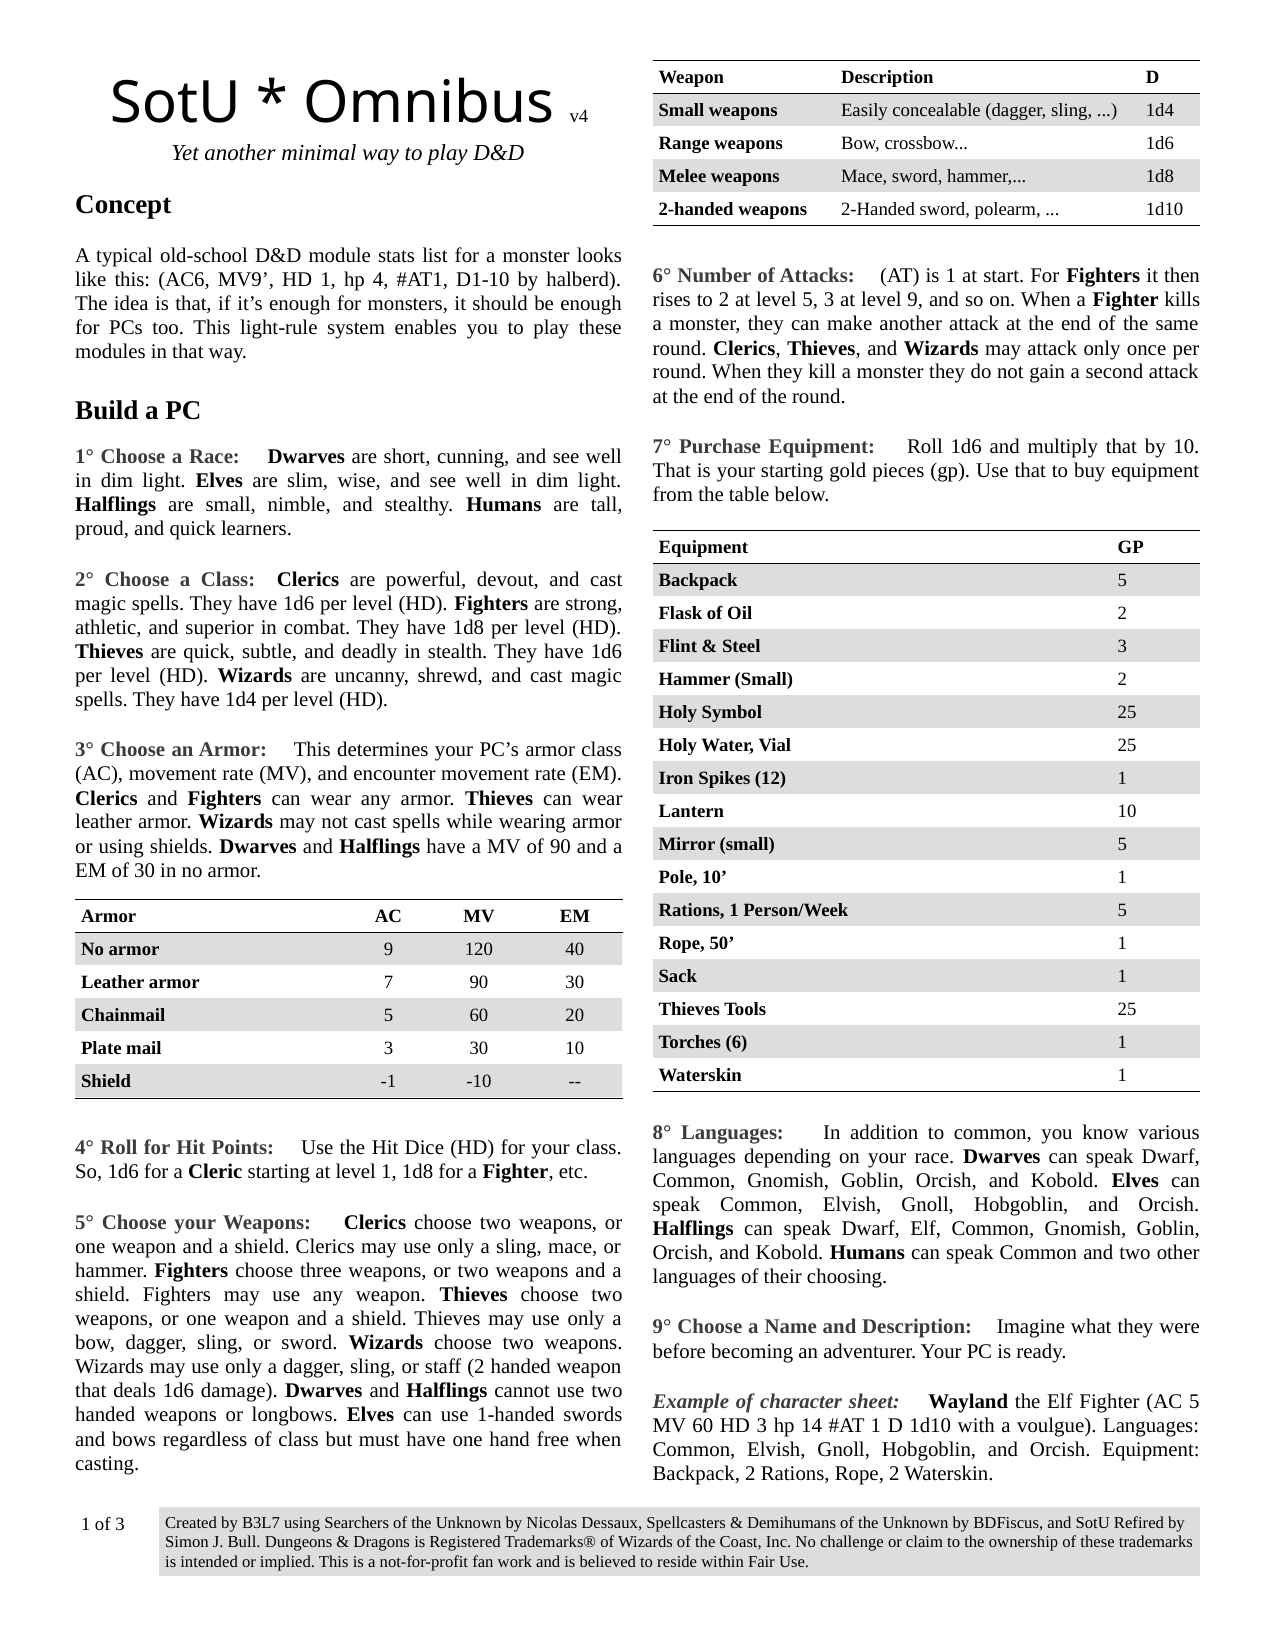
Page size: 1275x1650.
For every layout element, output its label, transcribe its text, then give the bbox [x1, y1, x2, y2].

table_cell 7 [346, 965, 431, 998]
table_cell 5 [1112, 564, 1200, 596]
table_cell Plate mail [75, 1031, 346, 1064]
table_cell Sack [653, 959, 1112, 992]
table_cell Pole, 10’ [653, 860, 1112, 893]
table_cell 2-handed weapons [653, 192, 835, 225]
table_cell 20 [527, 998, 622, 1031]
table_cell 5 [1112, 893, 1200, 926]
table_cell 9 [346, 933, 431, 965]
text 2° Choose a Class: Clerics are powerful, devout, and cast magic spells. They have 1d6 per level (HD). Fighters are strong, athletic, and superior in combat. They have 1d8 per level (HD). Thieves are quick, subtle, and deadly in stealth. They have 1d6 per level (HD). Wizards are uncanny, shrewd, and cast magic spells. They have 1d4 per level (HD). [75, 566, 622, 711]
table_cell 120 [431, 933, 527, 965]
table_cell 10 [527, 1031, 622, 1064]
table_cell Holy Water, Vial [653, 728, 1112, 761]
table_cell 1 [1112, 1025, 1200, 1058]
table_header D [1140, 61, 1200, 93]
table_cell Rope, 50’ [653, 926, 1112, 959]
text A typical old-school D&D module stats list for a monster looks like this: (AC6, MV9’, HD 1, hp 4, #AT1, D1-10 by halberd). The idea is that, if it’s enough for monsters, it should be enough for PCs too. This light-rule system enables you to play these modules in that way. [75, 243, 622, 363]
text 8° Languages: In addition to common, you know various languages depending on your race. Dwarves can speak Dwarf, Common, Gnomish, Goblin, Orcish, and Kobold. Elves can speak Common, Elvish, Gnoll, Hobgoblin, and Orcish. Halflings can speak Dwarf, Elf, Common, Gnomish, Goblin, Orcish, and Kobold. Humans can speak Common and two other languages of their choosing. [652, 1119, 1200, 1288]
table_cell 1 [1112, 1058, 1200, 1091]
table_cell Small weapons [653, 94, 835, 126]
text 1° Choose a Race: Dwarves are short, cunning, and see well in dim light. Elves are slim, wise, and see well in dim light. Halflings are small, nimble, and stealthy. Humans are tall, proud, and quick learners. [75, 444, 622, 540]
subtitle Yet another minimal way to play D&D [75, 139, 622, 166]
table_cell 1 [1112, 860, 1200, 893]
text Example of character sheet: Wayland the Elf Fighter (AC 5 MV 60 HD 3 hp 14 #AT 1 D 1d10 with a voulgue). Languages: Common, Elvish, Gnoll, Hobgoblin, and Orcish. Equipment: Backpack, 2 Rations, Rope, 2 Waterskin. [652, 1389, 1200, 1485]
text 6° Number of Attacks: (AT) is 1 at start. For Fighters it then rises to 2 at level 5, 3 at level 9, and so on. When a Fighter kills a monster, they can make another attack at the end of the same round. Clerics, Thieves, and Wizards may attack only once per round. When they kill a monster they do not gain a second attack at the end of the round. [652, 263, 1200, 408]
table_cell 25 [1112, 728, 1200, 761]
table_cell Bow, crossbow... [835, 126, 1140, 159]
table_cell Iron Spikes (12) [653, 761, 1112, 794]
table_cell 1 [1112, 761, 1200, 794]
table_cell Torches (6) [653, 1025, 1112, 1058]
table_header EM [527, 900, 622, 932]
table_cell -10 [431, 1064, 527, 1097]
table_cell No armor [75, 933, 346, 965]
title SotU * Omnibus v4 [75, 60, 622, 139]
table_header Armor [75, 900, 346, 932]
text 3° Choose an Armor: This determines your PC’s armor class (AC), movement rate (MV), and encounter movement rate (EM). Clerics and Fighters can wear any armor. Thieves can wear leather armor. Wizards may not cast spells while wearing armor or using shields. Dwarves and Halflings have a MV of 90 and a EM of 30 in no armor. [75, 737, 622, 882]
text Concept [75, 175, 622, 224]
table_cell 3 [346, 1031, 431, 1064]
text 9° Choose a Name and Description: Imagine what they were before becoming an adventurer. Your PC is ready. [652, 1314, 1200, 1363]
table_cell Melee weapons [653, 159, 835, 192]
table_cell 1 [1112, 926, 1200, 959]
text 7° Purchase Equipment: Roll 1d6 and multiply that by 10. That is your starting gold pieces (gp). Use that to buy equipment from the table below. [652, 434, 1200, 506]
table_cell 40 [527, 933, 622, 965]
table_cell 60 [431, 998, 527, 1031]
table_cell Shield [75, 1064, 346, 1097]
table_cell Hammer (Small) [653, 662, 1112, 695]
table_cell Thieves Tools [653, 992, 1112, 1025]
table_cell Flask of Oil [653, 596, 1112, 629]
table_header Description [835, 61, 1140, 93]
table_header GP [1112, 531, 1200, 563]
table_cell 1 [1112, 959, 1200, 992]
table_cell Backpack [653, 564, 1112, 596]
text 5° Choose your Weapons: Clerics choose two weapons, or one weapon and a shield. Clerics may use only a sling, mace, or hammer. Fighters choose three weapons, or two weapons and a shield. Fighters may use any weapon. Thieves choose two weapons, or one weapon and a shield. Thieves may use only a bow, dagger, sling, or sword. Wizards choose two weapons. Wizards may use only a dagger, sling, or staff (2 handed weapon that deals 1d6 damage). Dwarves and Halflings cannot use two handed weapons or longbows. Elves can use 1-handed swords and bows regardless of class but must have one hand free when casting. [75, 1210, 622, 1474]
table_cell Waterskin [653, 1058, 1112, 1091]
table_cell Flint & Steel [653, 629, 1112, 662]
table_cell 30 [527, 965, 622, 998]
table_cell 1d8 [1140, 159, 1200, 192]
table_cell 25 [1112, 992, 1200, 1025]
table_cell 25 [1112, 695, 1200, 728]
table_cell 1d4 [1140, 94, 1200, 126]
table_cell Mace, sword, hammer,... [835, 159, 1140, 192]
table_cell -1 [346, 1064, 431, 1097]
table_cell Easily concealable (dagger, sling, ...) [835, 94, 1140, 126]
table_cell 30 [431, 1031, 527, 1064]
table_cell Leather armor [75, 965, 346, 998]
table_cell Rations, 1 Person/Week [653, 893, 1112, 926]
table_cell 5 [1112, 827, 1200, 860]
table_cell 2 [1112, 662, 1200, 695]
text 4° Roll for Hit Points: Use the Hit Dice (HD) for your class. So, 1d6 for a Cleric starting at level 1, 1d8 for a Fighter, etc. [75, 1135, 622, 1183]
table_cell Chainmail [75, 998, 346, 1031]
table_cell 90 [431, 965, 527, 998]
table_cell Lantern [653, 794, 1112, 827]
table_cell 1d10 [1140, 192, 1200, 225]
table_header MV [431, 900, 527, 932]
table_cell 5 [346, 998, 431, 1031]
table_header Equipment [653, 531, 1112, 563]
table_header AC [346, 900, 431, 932]
table_header Weapon [653, 61, 835, 93]
table_cell 10 [1112, 794, 1200, 827]
table_cell 2-Handed sword, polearm, ... [835, 192, 1140, 225]
table_cell Holy Symbol [653, 695, 1112, 728]
table_cell Mirror (small) [653, 827, 1112, 860]
table_cell 2 [1112, 596, 1200, 629]
text Build a PC [75, 394, 622, 425]
table_cell 1d6 [1140, 126, 1200, 159]
table_cell -- [527, 1064, 622, 1097]
table_cell 3 [1112, 629, 1200, 662]
table_cell Range weapons [653, 126, 835, 159]
